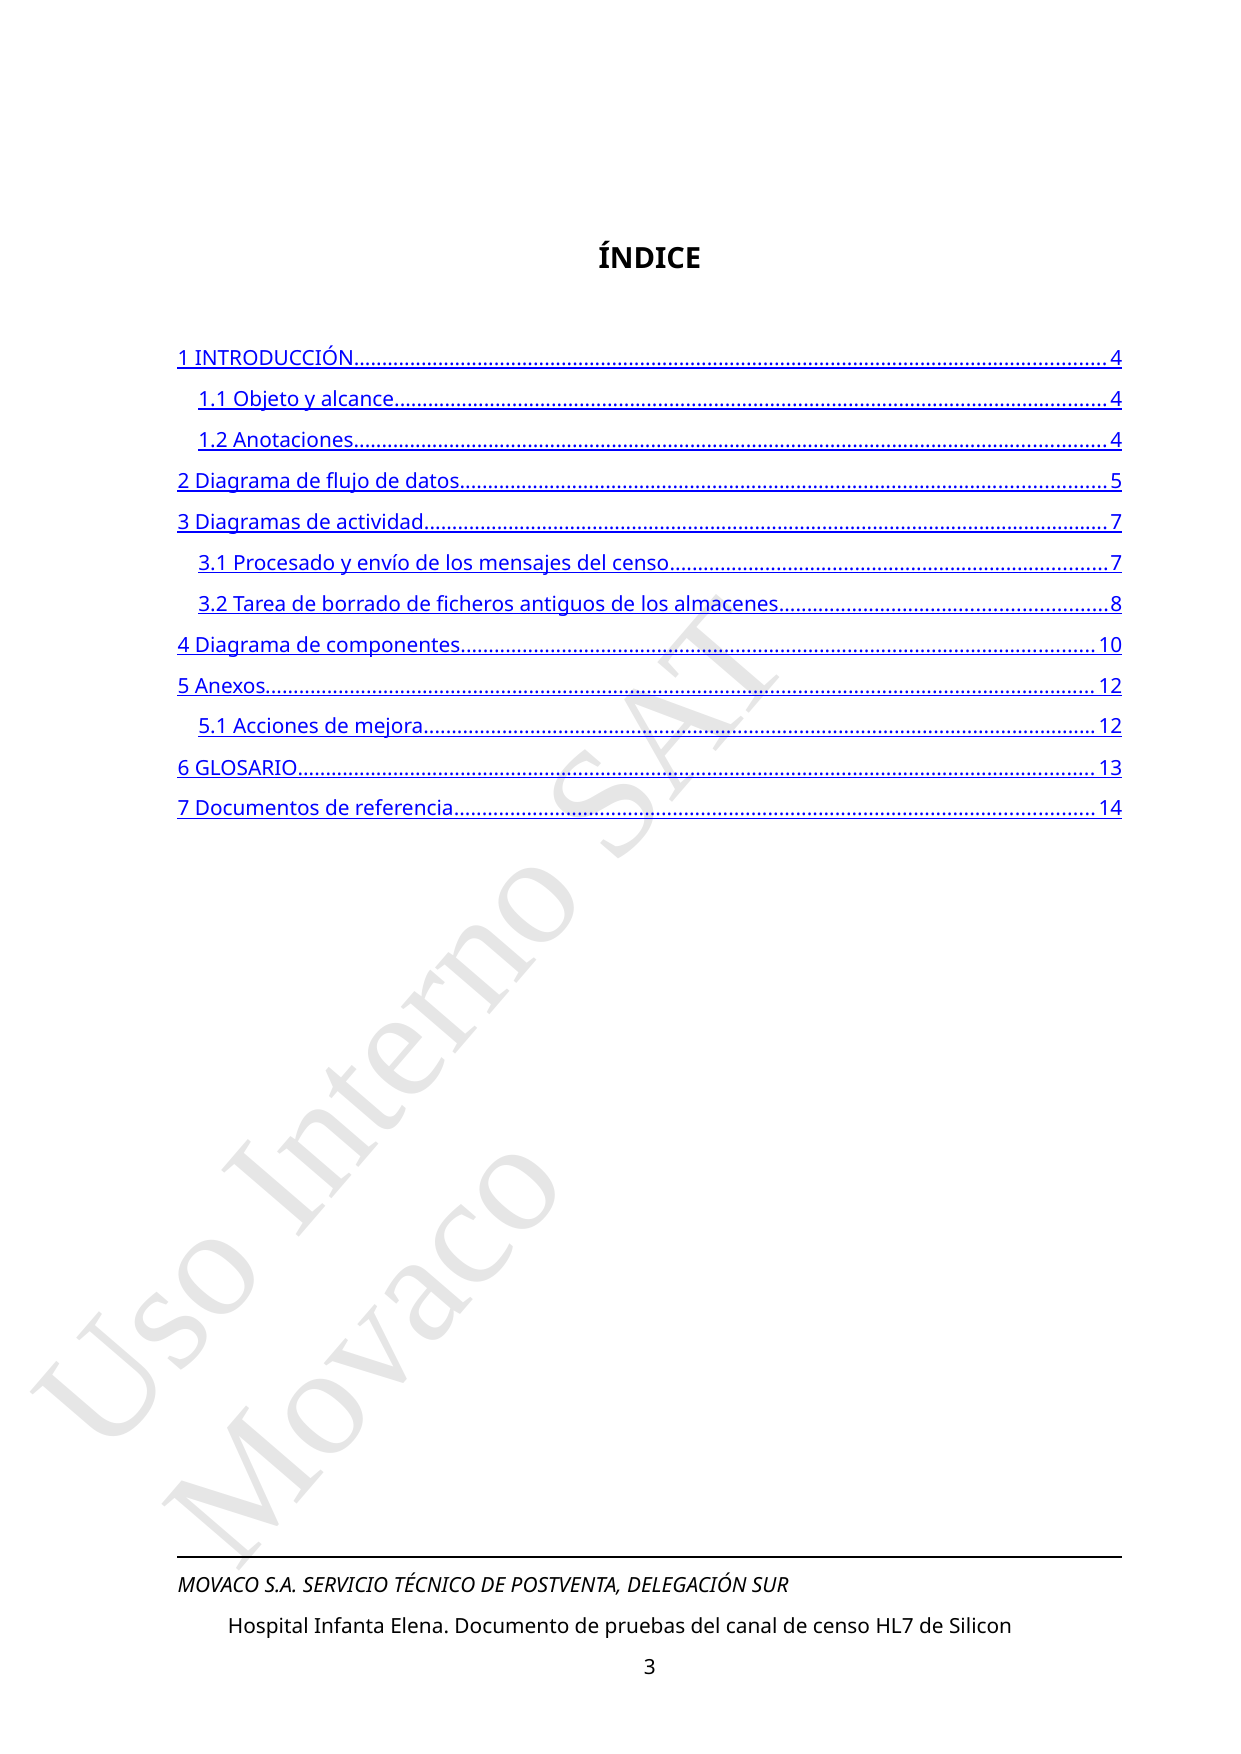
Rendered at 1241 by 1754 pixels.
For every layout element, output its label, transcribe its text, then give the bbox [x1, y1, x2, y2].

text 5.1 Acciones de mejora 12 [198, 712, 645, 736]
text 6 GLOSARIO 13 [566, 753, 668, 777]
text 3 Diagramas de actividad 7 [177, 507, 1122, 531]
text 4 Diagrama de componentes 10 [701, 630, 1122, 654]
text 3.2 Tarea de borrado de ficheros antiguos de los almacenes 8 [198, 589, 1122, 613]
text 5.1 Acciones de mejora 12 [699, 712, 1122, 736]
text 5.1 Acciones de mejora 12 [640, 712, 684, 736]
text 1.1 Objeto y alcance 4 [198, 384, 1122, 408]
text 5 Anexos 12 [748, 671, 1122, 695]
text 5 Anexos 12 [177, 671, 752, 695]
text 1.2 Anotaciones 4 [198, 425, 1122, 449]
text 4 Diagrama de componentes 10 [177, 630, 684, 654]
text 2 Diagrama de flujo de datos 5 [177, 466, 1122, 490]
text ÍNDICE [177, 238, 1122, 277]
text 6 GLOSARIO 13 [665, 753, 1122, 777]
text 7 Documentos de referencia 14 [581, 800, 644, 818]
text 1 INTRODUCCIÓN 4 [177, 343, 1122, 367]
text 7 Documentos de referencia 14 [177, 793, 577, 818]
text 7 Documentos de referencia 14 [644, 793, 1122, 818]
text 3.1 Procesado y envío de los mensajes del censo 7 [198, 548, 1122, 572]
text 6 GLOSARIO 13 [177, 753, 579, 777]
